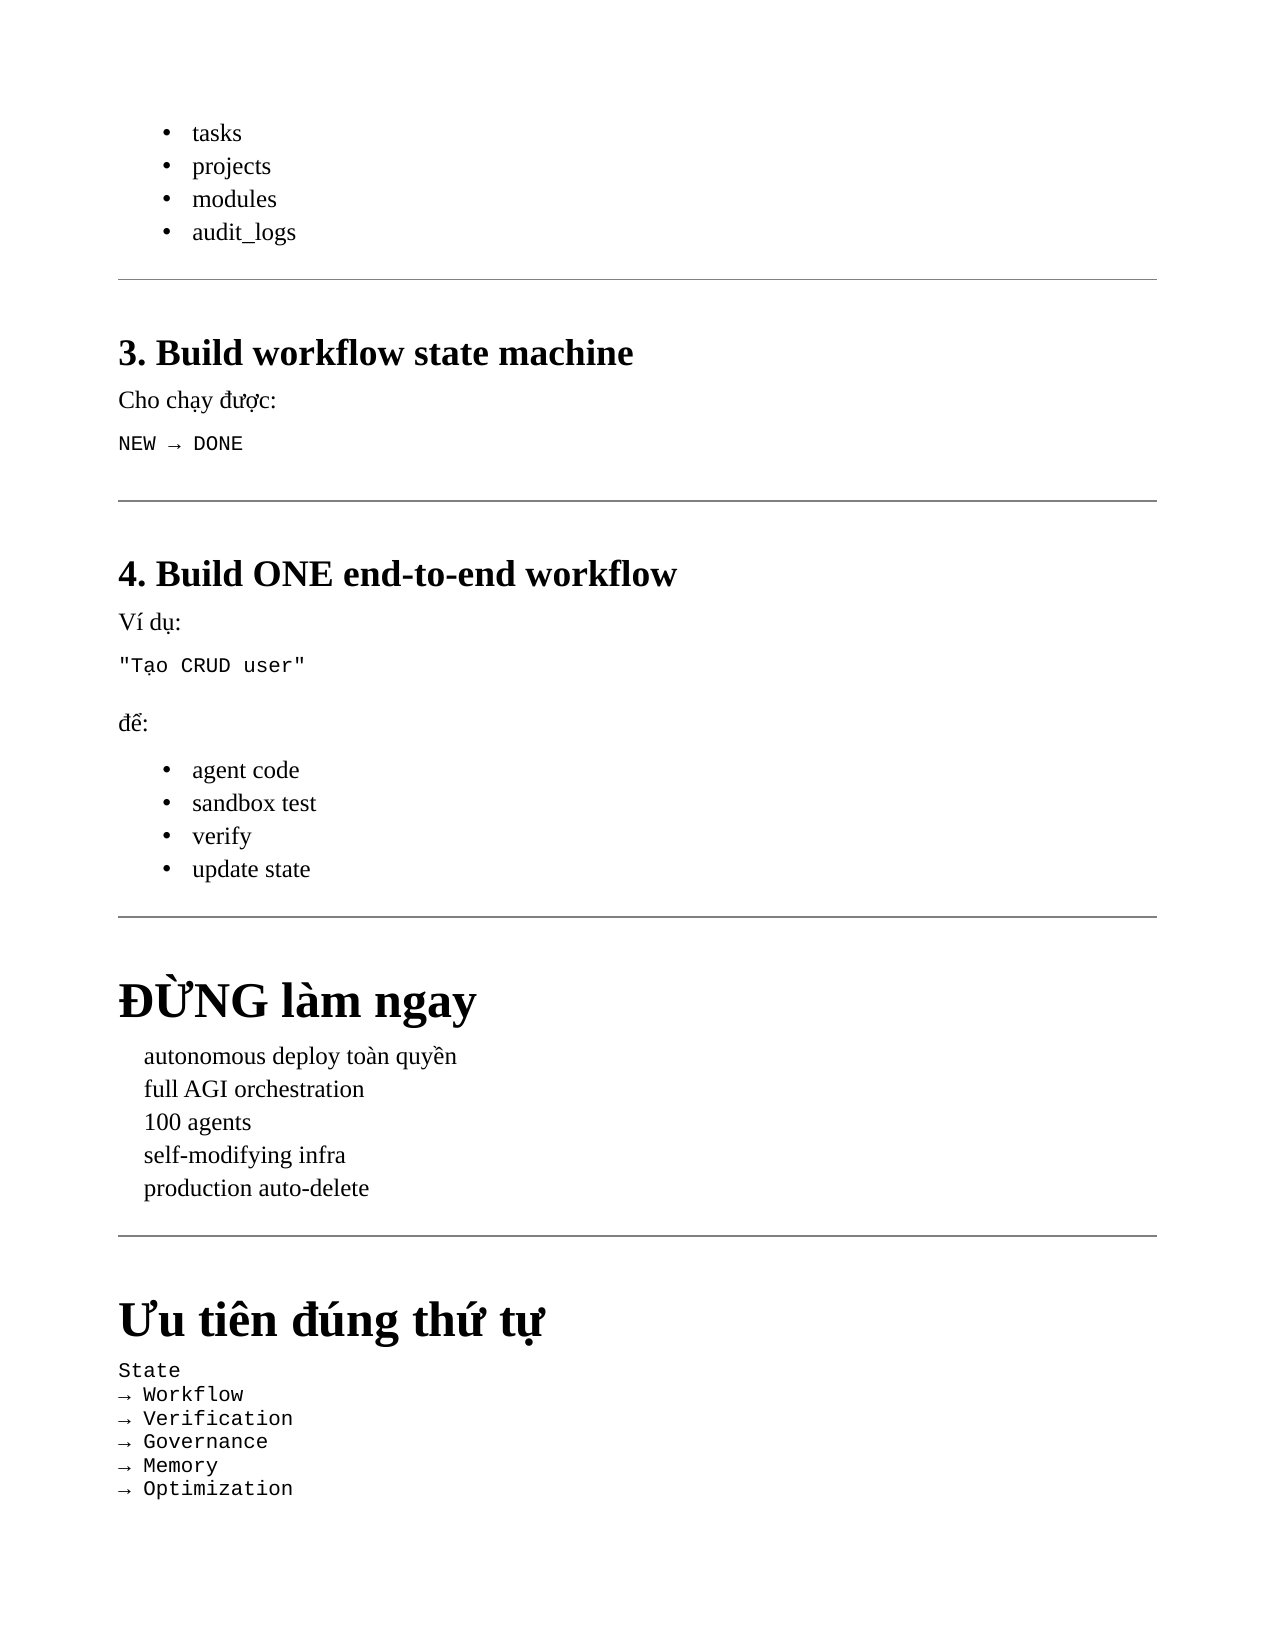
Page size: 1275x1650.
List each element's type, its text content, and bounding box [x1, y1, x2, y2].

text Ví dụ: [118, 607, 1157, 636]
subtitle 3. Build workflow state machine [118, 330, 1157, 373]
list projects [162, 151, 1157, 180]
list update state [162, 854, 1157, 883]
subtitle 4. Build ONE end-to-end workflow [118, 551, 1157, 594]
subtitle Ưu tiên đúng thứ tự [118, 1290, 1157, 1348]
subtitle ĐỪNG làm ngay [118, 971, 1157, 1029]
text ❌ autonomous deploy toàn quyền ❌ full AGI orchestration ❌ 100 agents ❌ self-modifying infra ❌ production auto-delete [118, 1041, 1157, 1202]
text để: [118, 708, 1157, 736]
list sandbox test [162, 788, 1157, 817]
list tasks [162, 118, 1157, 147]
list audit_logs [162, 217, 1157, 246]
text → Workflow [118, 1384, 1157, 1407]
text "Tạo CRUD user" [118, 654, 1157, 678]
text → Optimization [118, 1478, 1157, 1502]
list modules [162, 184, 1157, 213]
text Cho chạy được: [118, 386, 1157, 414]
text → Memory [118, 1455, 1157, 1478]
text → Verification [118, 1407, 1157, 1431]
text → Governance [118, 1431, 1157, 1455]
list verify [162, 821, 1157, 850]
text NEW → DONE [118, 433, 1157, 457]
text State [118, 1360, 1157, 1384]
list agent code [162, 755, 1157, 784]
